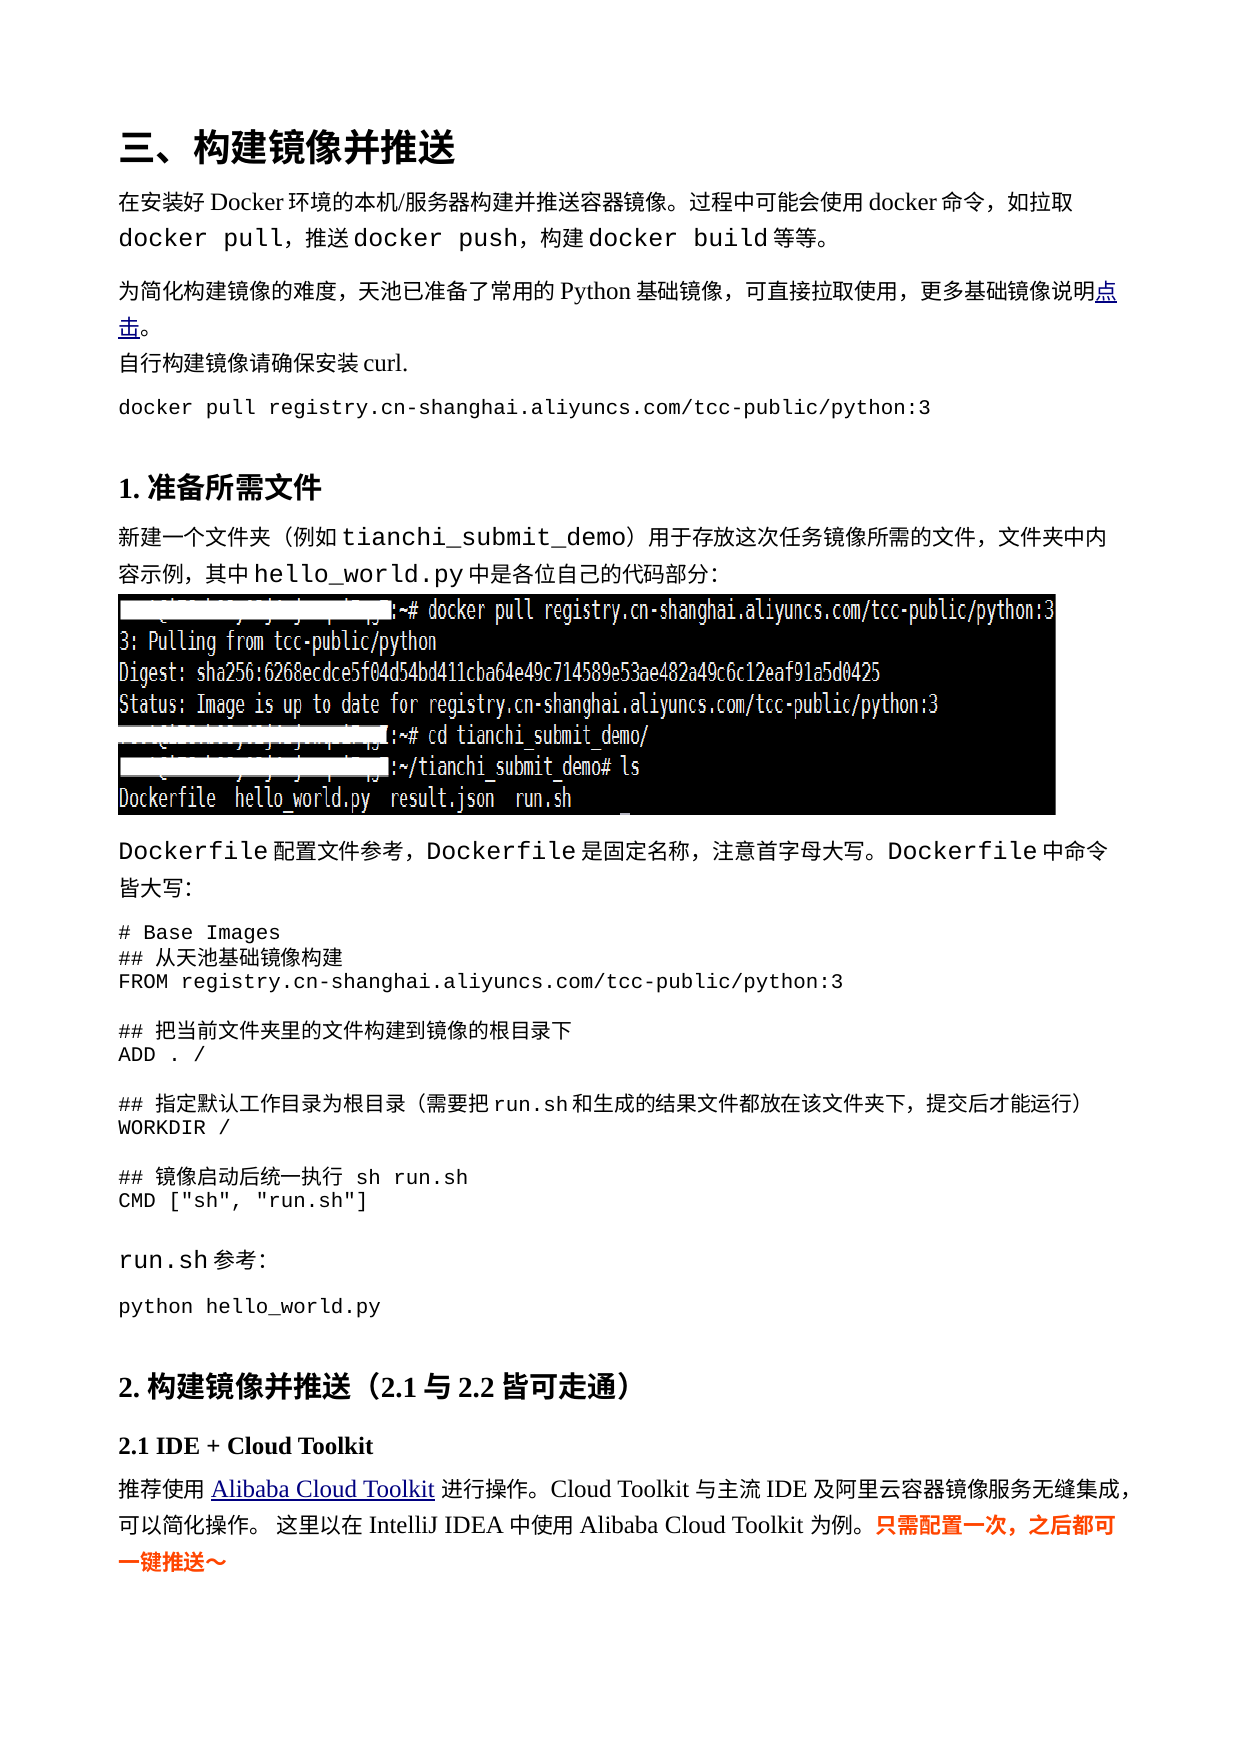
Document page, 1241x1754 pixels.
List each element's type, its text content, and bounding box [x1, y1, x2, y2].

text 为简化构建镜像的难度，天池已准备了常用的Python基础镜像，可直接拉取使用，更多基础镜像说明点击。 自行构建镜像请确保安装curl. [118, 274, 1122, 378]
text 在安装好Docker环境的本机/服务器构建并推送容器镜像。过程中可能会使用docker命令，如拉取docker pull，推送docker push，构建docker build等等。 [118, 185, 1122, 254]
text docker pull registry.cn-shanghai.aliyuncs.com/tcc-public/python:3 [118, 397, 1122, 421]
text WORKDIR / [118, 1117, 1122, 1141]
subtitle 2. 构建镜像并推送（2.1与2.2皆可走通） [118, 1363, 1122, 1406]
text 新建一个文件夹（例如tianchi_submit_demo）用于存放这次任务镜像所需的文件，文件夹中内容示例，其中hello_world.py中是各位自己的代码部分： [118, 520, 1122, 815]
text CMD ["sh", "run.sh"] [118, 1190, 1122, 1214]
text Dockerfile配置文件参考，Dockerfile是固定名称，注意首字母大写。Dockerfile中命令皆大写： [118, 834, 1122, 903]
text 推荐使用 Alibaba Cloud Toolkit 进行操作。Cloud Toolkit 与主流 IDE 及阿里云容器镜像服务无缝集成，可以简化操作。 这里以在 IntelliJ IDEA 中使用 Alibaba Cloud Toolkit 为例。只需配置一次，之后都可一键推送～ [118, 1472, 1122, 1576]
text ## 把当前文件夹里的文件构建到镜像的根目录下 [118, 1019, 1122, 1044]
text ## 镜像启动后统一执行 sh run.sh [118, 1165, 1122, 1190]
text FROM registry.cn-shanghai.aliyuncs.com/tcc-public/python:3 [118, 972, 1122, 995]
text # Base Images [118, 922, 1122, 946]
picture [118, 594, 1056, 815]
text ## 指定默认工作目录为根目录（需要把run.sh和生成的结果文件都放在该文件夹下，提交后才能运行） [118, 1092, 1122, 1117]
text run.sh参考： [118, 1243, 1122, 1276]
text python hello_world.py [118, 1296, 1122, 1319]
subtitle 2.1 IDE + Cloud Toolkit [118, 1431, 1122, 1459]
text ADD . / [118, 1044, 1122, 1068]
text ## 从天池基础镜像构建 [118, 946, 1122, 972]
subtitle 三、构建镜像并推送 [118, 118, 1122, 172]
subtitle 1. 准备所需文件 [118, 465, 1122, 507]
